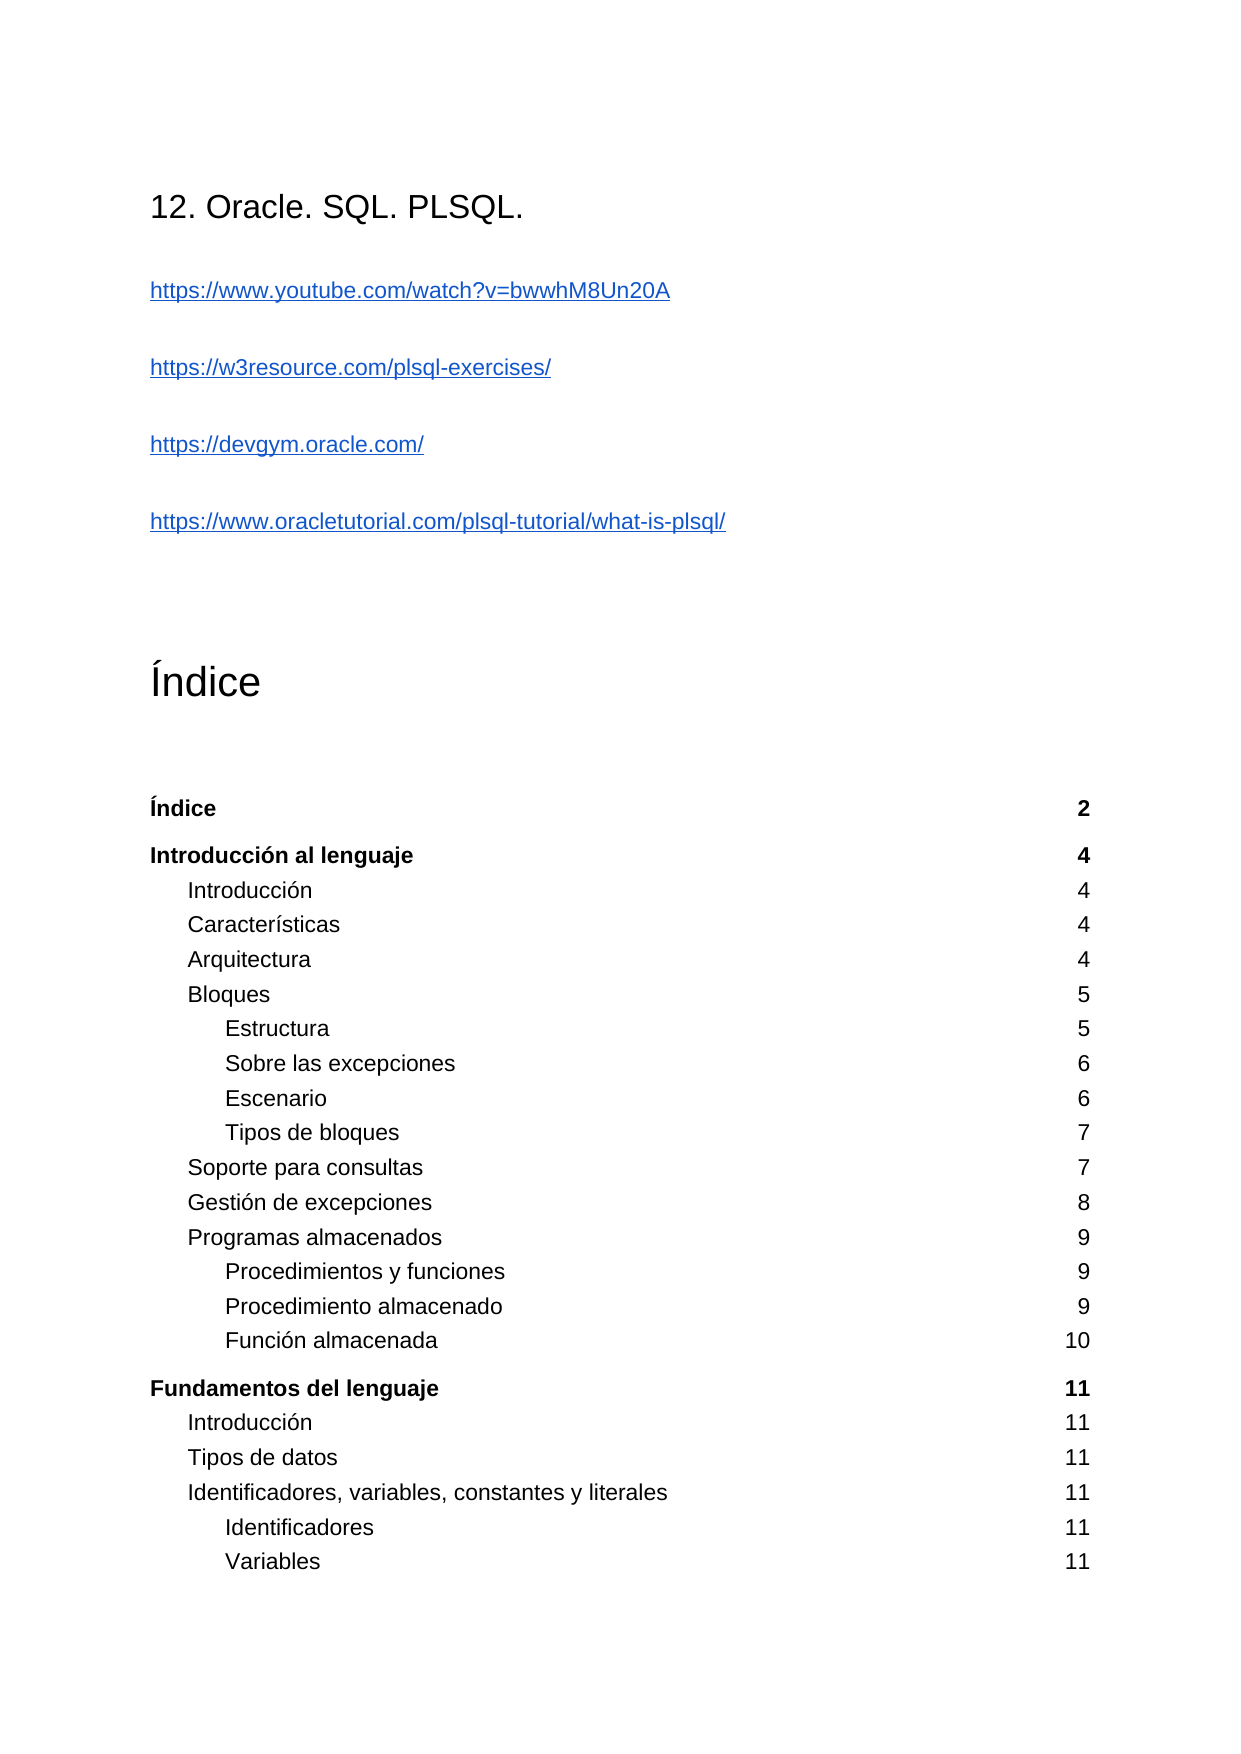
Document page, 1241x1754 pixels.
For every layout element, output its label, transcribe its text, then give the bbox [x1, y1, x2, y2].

text Tipos de datos 11 [187, 1444, 1090, 1470]
text Estructura 5 [225, 1015, 1090, 1042]
subtitle 12. Oracle. SQL. PLSQL. [150, 187, 1090, 226]
text https://w3resource.com/plsql-exercises/ [150, 354, 1090, 380]
subtitle Índice [150, 657, 1090, 705]
text Características 4 [187, 911, 1090, 938]
text https://www.youtube.com/watch?v=bwwhM8Un20A [150, 277, 1090, 303]
text Introducción 11 [187, 1409, 1090, 1436]
text Bloques 5 [187, 981, 1090, 1007]
text Función almacenada 10 [225, 1327, 1090, 1354]
text https://www.oracletutorial.com/plsql-tutorial/what-is-plsql/ [150, 508, 1090, 534]
text Programas almacenados 9 [187, 1223, 1090, 1250]
text Procedimientos y funciones 9 [225, 1258, 1090, 1284]
text Sobre las excepciones 6 [225, 1050, 1090, 1076]
text Procedimiento almacenado 9 [225, 1293, 1090, 1319]
text https://devgym.oracle.com/ [150, 431, 1090, 457]
text Variables 11 [225, 1548, 1090, 1574]
text Identificadores 11 [225, 1513, 1090, 1540]
text Identificadores, variables, constantes y literales 11 [187, 1479, 1090, 1505]
text Fundamentos del lenguaje 11 [150, 1375, 1090, 1401]
text Índice 2 [150, 795, 1090, 821]
text Tipos de bloques 7 [225, 1119, 1090, 1146]
text Introducción 4 [187, 877, 1090, 903]
text Soporte para consultas 7 [187, 1154, 1090, 1180]
text Arquitectura 4 [187, 946, 1090, 972]
text Introducción al lenguaje 4 [150, 842, 1090, 868]
text Escenario 6 [225, 1085, 1090, 1111]
text Gestión de excepciones 8 [187, 1189, 1090, 1215]
